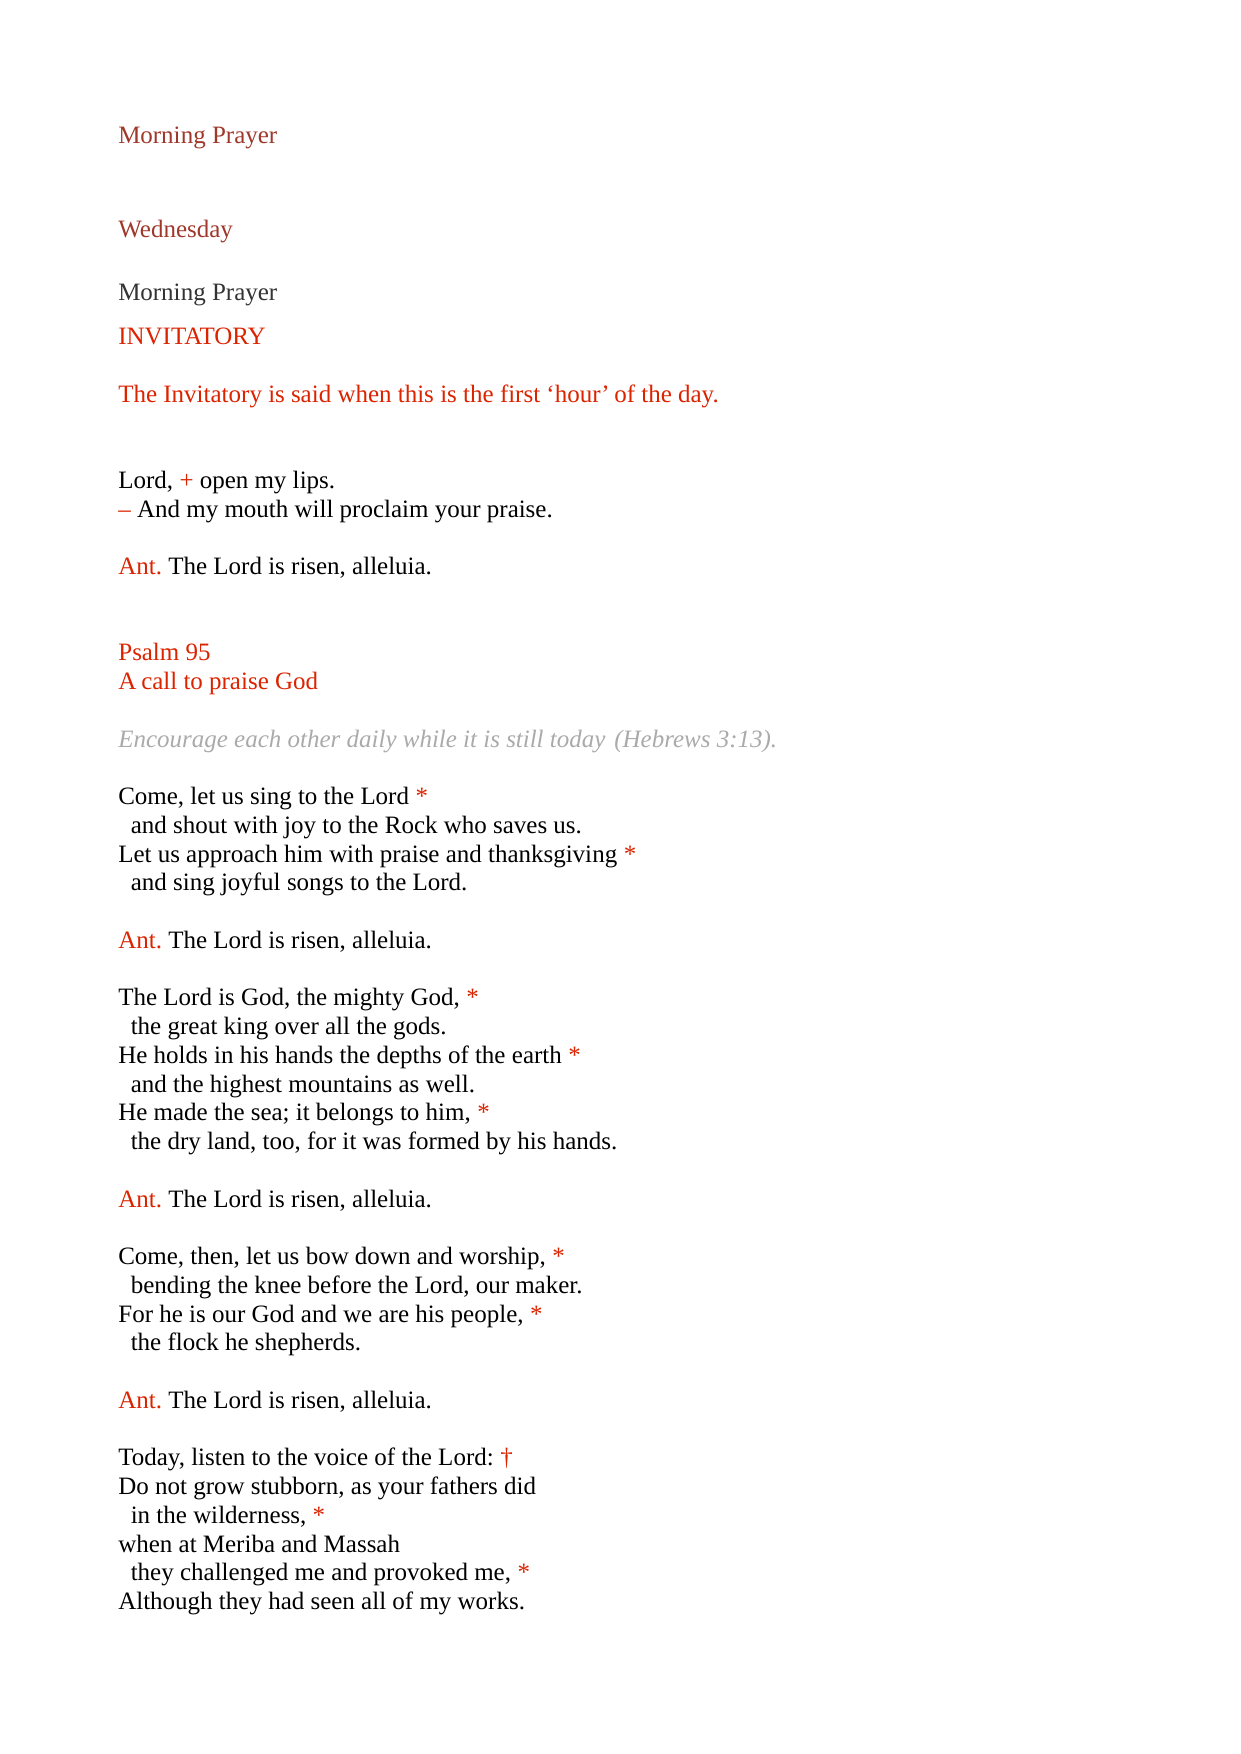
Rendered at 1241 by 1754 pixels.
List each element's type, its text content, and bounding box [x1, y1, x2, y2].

text INVITATORY The Invitatory is said when this is the first ‘hour’ of the day. Lord, + open my lips. – And my mouth will proclaim your praise. Ant. The Lord is risen, alleluia. Psalm 95 A call to praise God Encourage each other daily while it is still today (Hebrews 3:13). Come, let us sing to the Lord * and shout with joy to the Rock who saves us. Let us approach him with praise and thanksgiving * and sing joyful songs to the Lord. Ant. The Lord is risen, alleluia. The Lord is God, the mighty God, * the great king over all the gods. He holds in his hands the depths of the earth * and the highest mountains as well. He made the sea; it belongs to him, * the dry land, too, for it was formed by his hands. Ant. The Lord is risen, alleluia. Come, then, let us bow down and worship, * bending the knee before the Lord, our maker. For he is our God and we are his people, * the flock he shepherds. Ant. The Lord is risen, alleluia. Today, listen to the voice of the Lord: † Do not grow stubborn, as your fathers did in the wilderness, * when at Meriba and Massah they challenged me and provoked me, * Although they had seen all of my works. [118, 321, 1122, 1615]
text Wednesday Morning Prayer [118, 212, 1122, 306]
text Morning Prayer [118, 118, 1122, 149]
